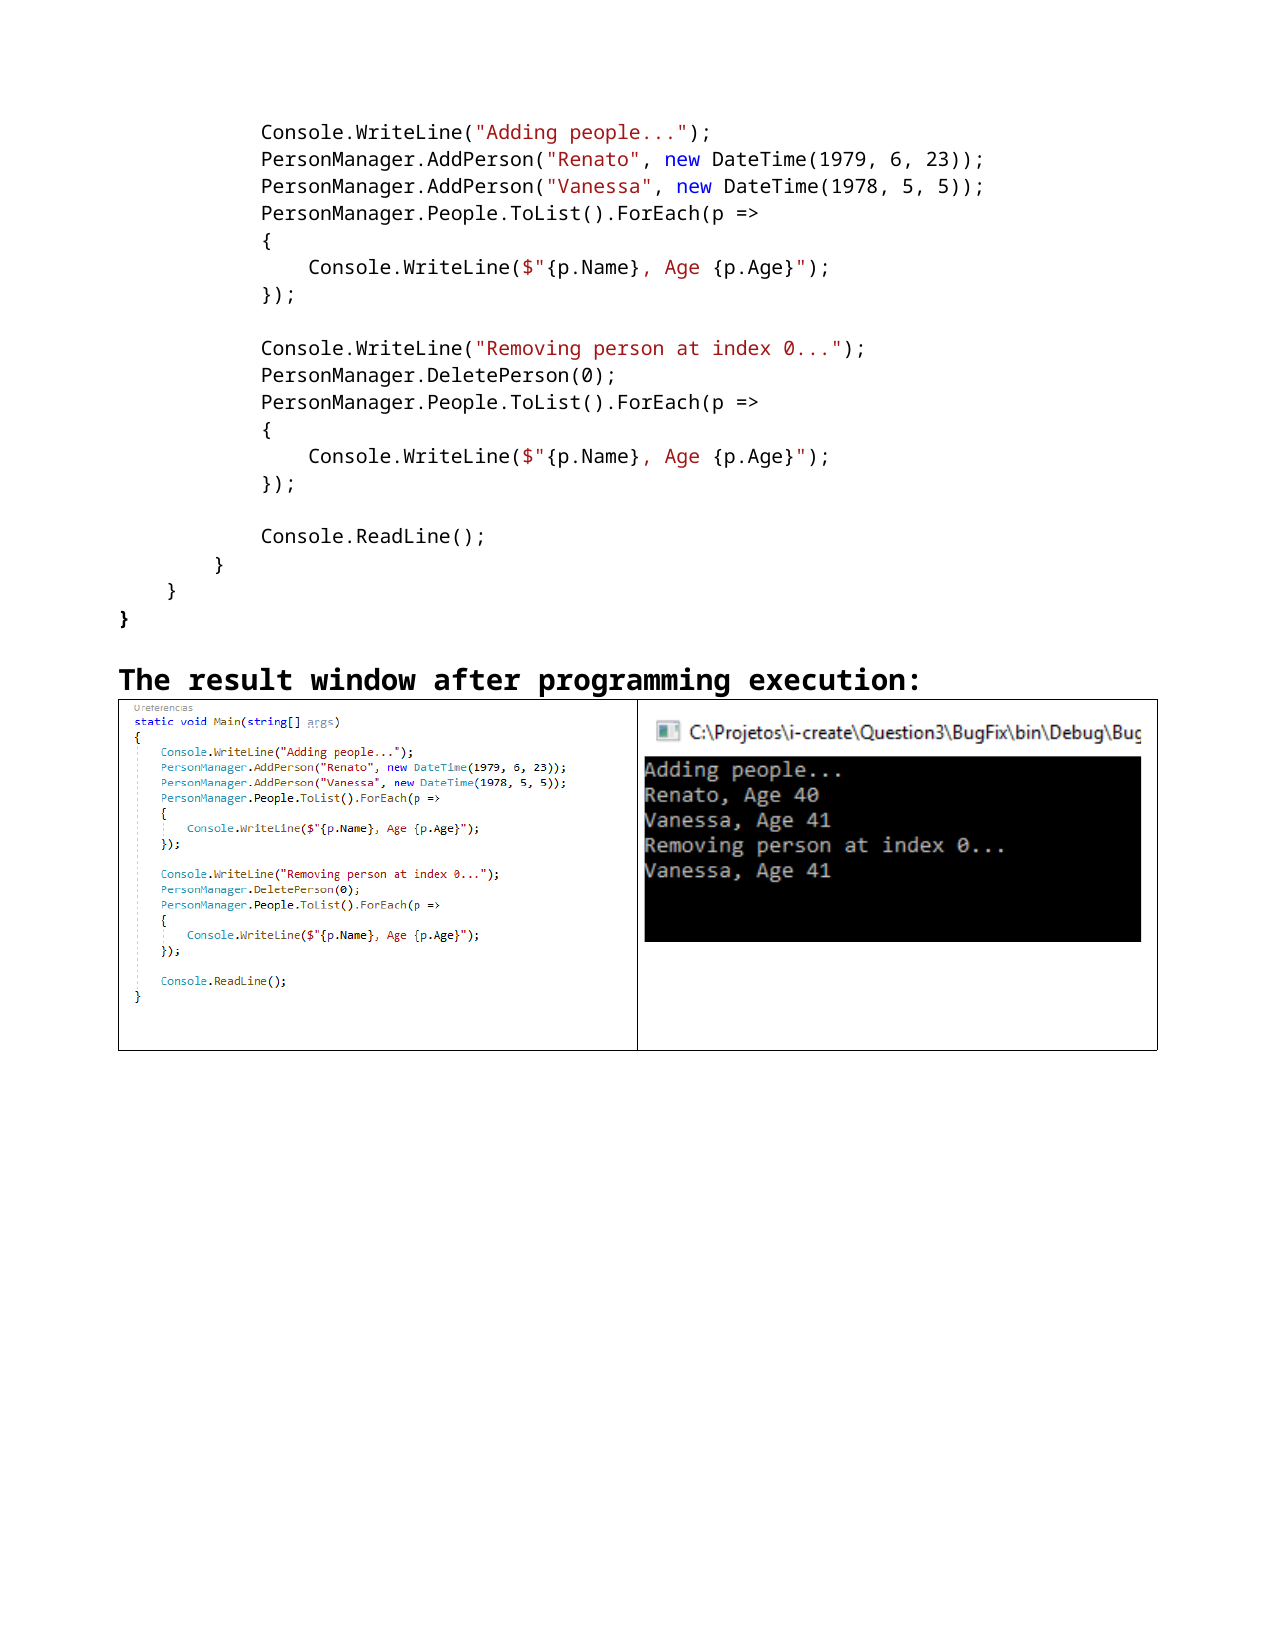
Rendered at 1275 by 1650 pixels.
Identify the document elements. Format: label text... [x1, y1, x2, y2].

text } [118, 550, 1157, 577]
text } [118, 604, 1157, 631]
text }); [118, 280, 1157, 307]
text The result window after programming execution: [118, 659, 1157, 699]
text PersonManager.People.ToList().ForEach(p => [118, 199, 1157, 226]
text Console.WriteLine($"{p.Name}, Age {p.Age}"); [118, 442, 1157, 469]
text }); [118, 469, 1157, 496]
picture [123, 705, 632, 1011]
text Console.WriteLine($"{p.Name}, Age {p.Age}"); [118, 253, 1157, 280]
table_header [119, 700, 637, 1050]
text { [118, 415, 1157, 442]
text Console.ReadLine(); [118, 523, 1157, 550]
text PersonManager.People.ToList().ForEach(p => [118, 388, 1157, 415]
text { [118, 226, 1157, 253]
text Console.WriteLine("Adding people..."); [118, 118, 1157, 145]
text PersonManager.DeletePerson(0); [118, 361, 1157, 388]
table_header [638, 700, 1157, 1050]
text Console.WriteLine("Removing person at index 0..."); [118, 334, 1157, 361]
text PersonManager.AddPerson("Renato", new DateTime(1979, 6, 23)); [118, 145, 1157, 172]
text } [118, 577, 1157, 604]
picture [644, 711, 1142, 942]
text PersonManager.AddPerson("Vanessa", new DateTime(1978, 5, 5)); [118, 172, 1157, 199]
